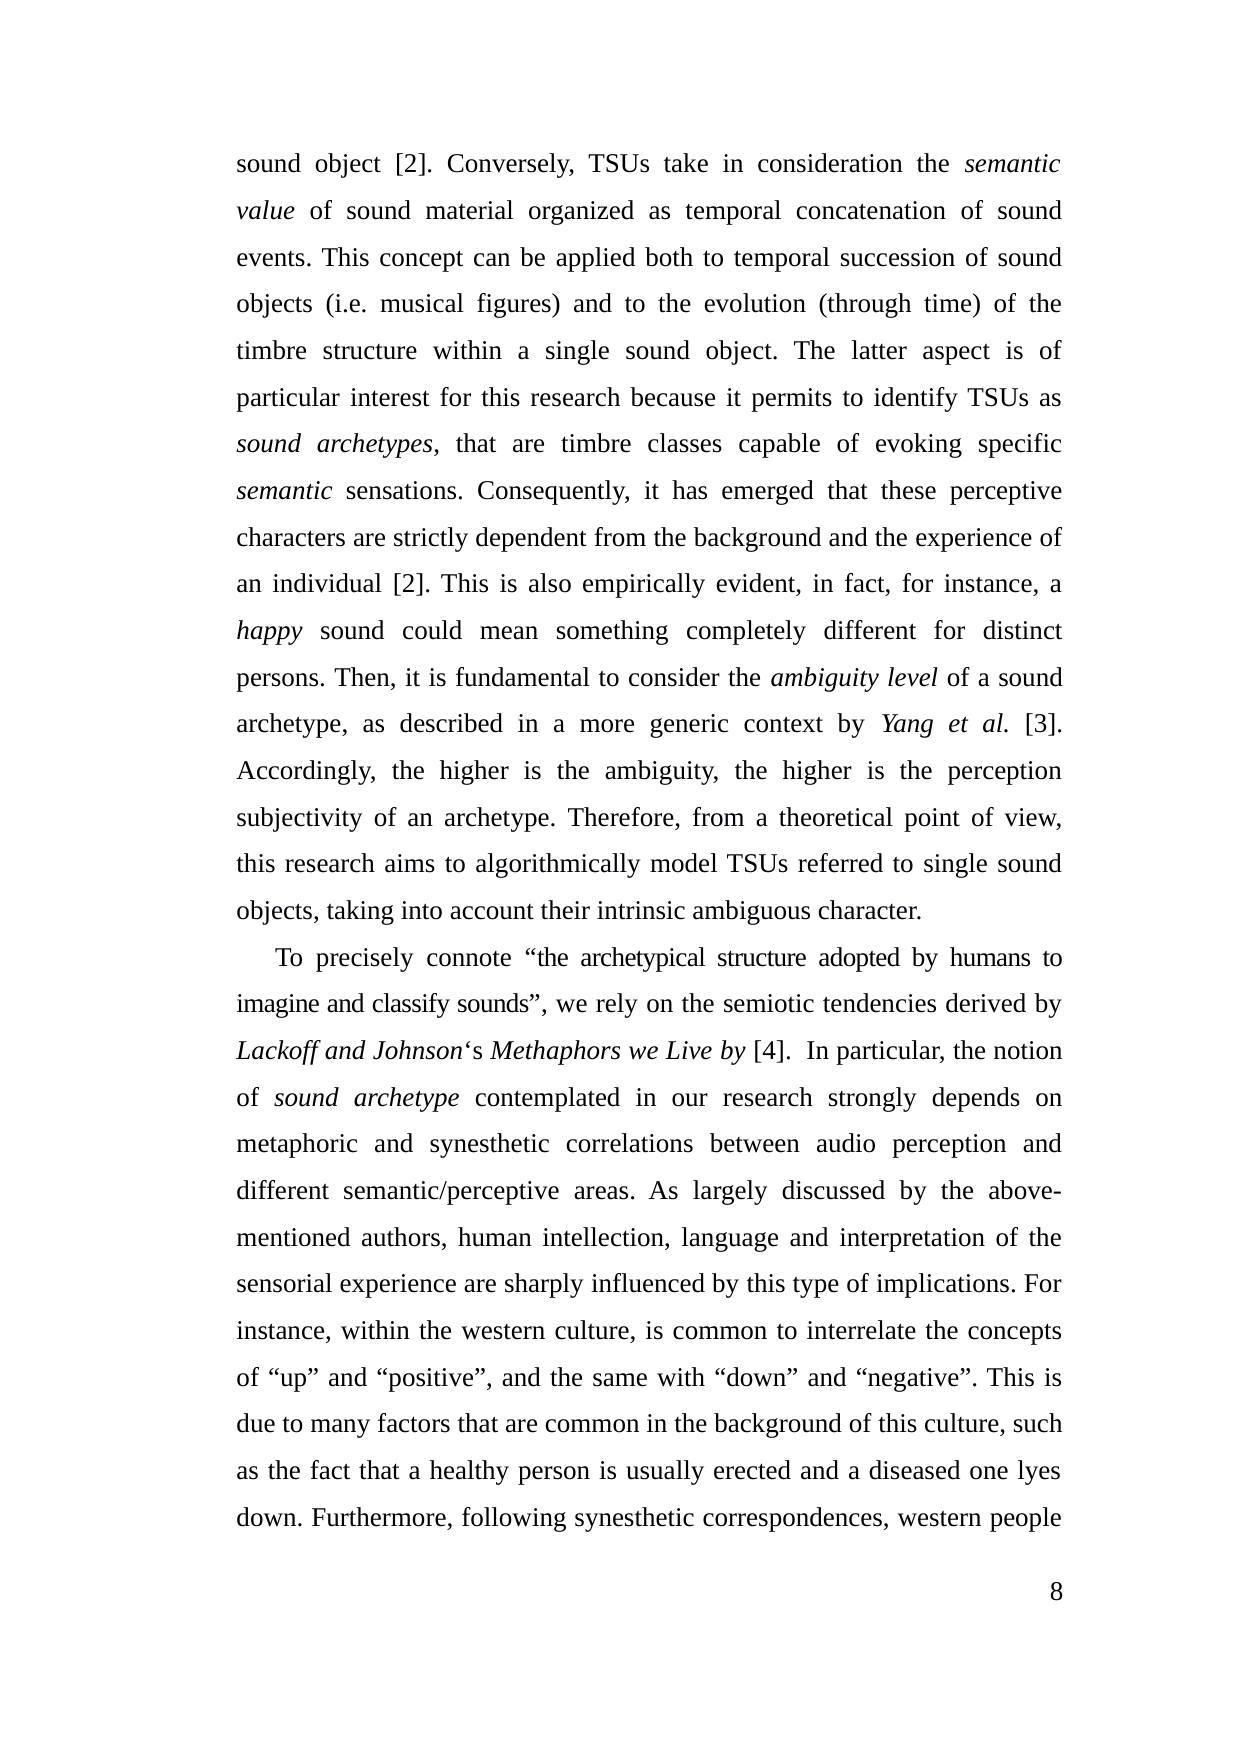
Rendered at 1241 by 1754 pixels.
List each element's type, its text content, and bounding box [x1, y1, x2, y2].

text sound object [2]. Conversely, TSUs take in consideration the semantic value of sound material organized as temporal concatenation of sound events. This concept can be applied both to temporal succession of sound objects (i.e. musical figures) and to the evolution (through time) of the timbre structure within a single sound object. The latter aspect is of particular interest for this research because it permits to identify TSUs as sound archetypes, that are timbre classes capable of evoking specific semantic sensations. Consequently, it has emerged that these perceptive characters are strictly dependent from the background and the experience of an individual [2]. This is also empirically evident, in fact, for instance, a happy sound could mean something completely different for distinct persons. Then, it is fundamental to consider the ambiguity level of a sound archetype, as described in a more generic context by Yang et al. [3]. Accordingly, the higher is the ambiguity, the higher is the perception subjectivity of an archetype. Therefore, from a theoretical point of view, this research aims to algorithmically model TSUs referred to single sound objects, taking into account their intrinsic ambiguous character. [236, 148, 1063, 925]
text To precisely connote “the archetypical structure adopted by humans to imagine and classify sounds”, we rely on the semiotic tendencies derived by Lackoff and Johnson‘s Methaphors we Live by [4]. In particular, the notion of sound archetype contemplated in our research strongly depends on metaphoric and synesthetic correlations between audio perception and different semantic/perceptive areas. As largely discussed by the above-mentioned authors, human intellection, language and interpretation of the sensorial experience are sharply influenced by this type of implications. For instance, within the western culture, is common to interrelate the concepts of “up” and “positive”, and the same with “down” and “negative”. This is due to many factors that are common in the background of this culture, such as the fact that a healthy person is usually erected and a diseased one lyes down. Furthermore, following synesthetic correspondences, western people [236, 941, 1063, 1532]
